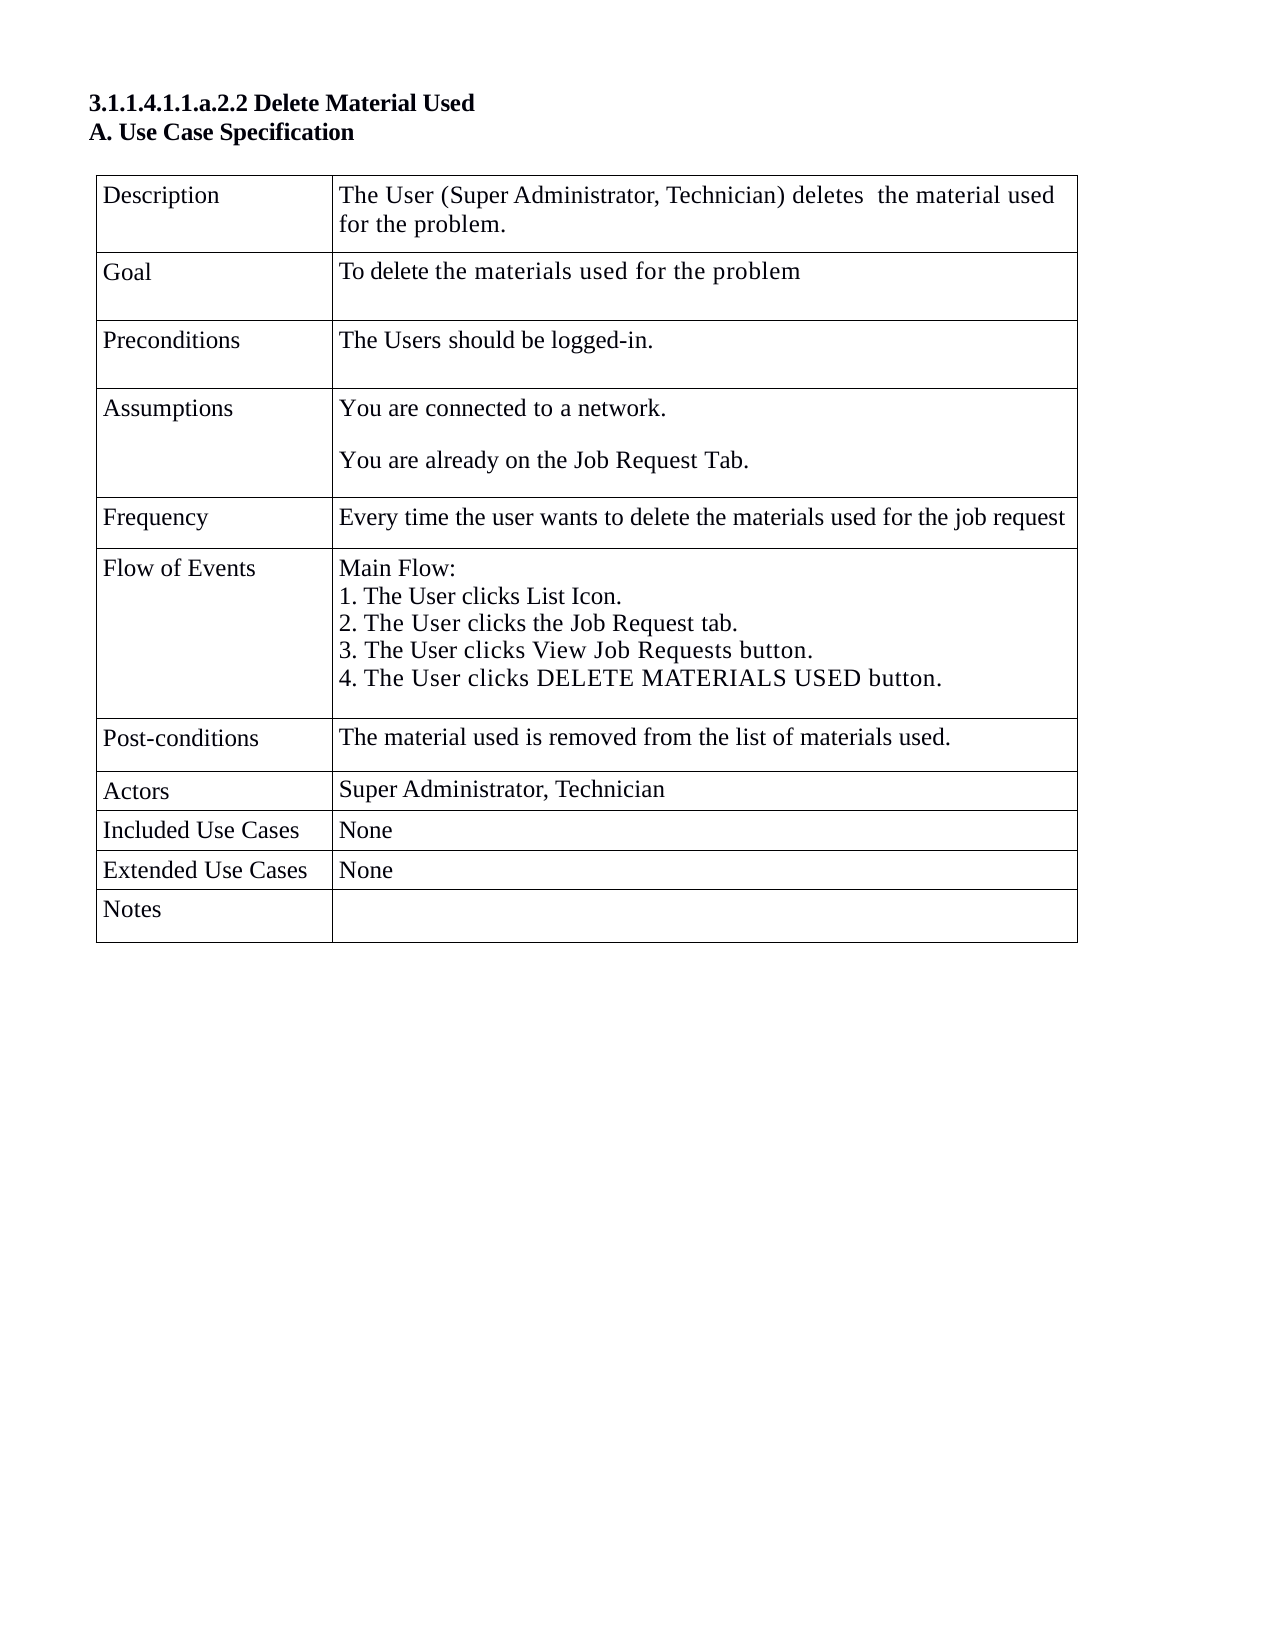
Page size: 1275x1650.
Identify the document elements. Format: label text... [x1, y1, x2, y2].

table_cell Actors [97, 772, 332, 810]
table_cell Included Use Cases [97, 811, 332, 850]
table_cell Every time the user wants to delete the materials used for the job request [333, 498, 1077, 547]
table_cell To delete the materials used for the problem [333, 253, 1077, 320]
text A. Use Case Specification [88, 117, 1186, 146]
table_cell Goal [97, 253, 332, 320]
table_cell The material used is removed from the list of materials used. [333, 719, 1077, 771]
table_header Description [97, 176, 332, 252]
table_cell Extended Use Cases [97, 851, 332, 889]
table_header The User (Super Administrator, Technician) deletes the material used for the problem. [333, 176, 1077, 252]
text 3.1.1.4.1.1.a.2.2 Delete Material Used [88, 88, 1186, 117]
table_cell Preconditions [97, 321, 332, 388]
table_cell Post-conditions [97, 719, 332, 771]
table_cell Notes [97, 890, 332, 942]
table_cell Main Flow: 1. The User clicks List Icon. 2. The User clicks the Job Request tab. 3. The User clicks View Job Requests button. 4. The User clicks DELETE MATERIALS USED button. [333, 549, 1077, 718]
table_cell The Users should be logged-in. [333, 321, 1077, 388]
table_cell [333, 890, 1077, 942]
table_cell Assumptions [97, 389, 332, 497]
table_cell None [333, 811, 1077, 850]
table_cell Flow of Events [97, 549, 332, 718]
table_cell None [333, 851, 1077, 889]
table_cell Super Administrator, Technician [333, 772, 1077, 810]
table_cell Frequency [97, 498, 332, 547]
table_cell You are connected to a network. You are already on the Job Request Tab. [333, 389, 1077, 497]
